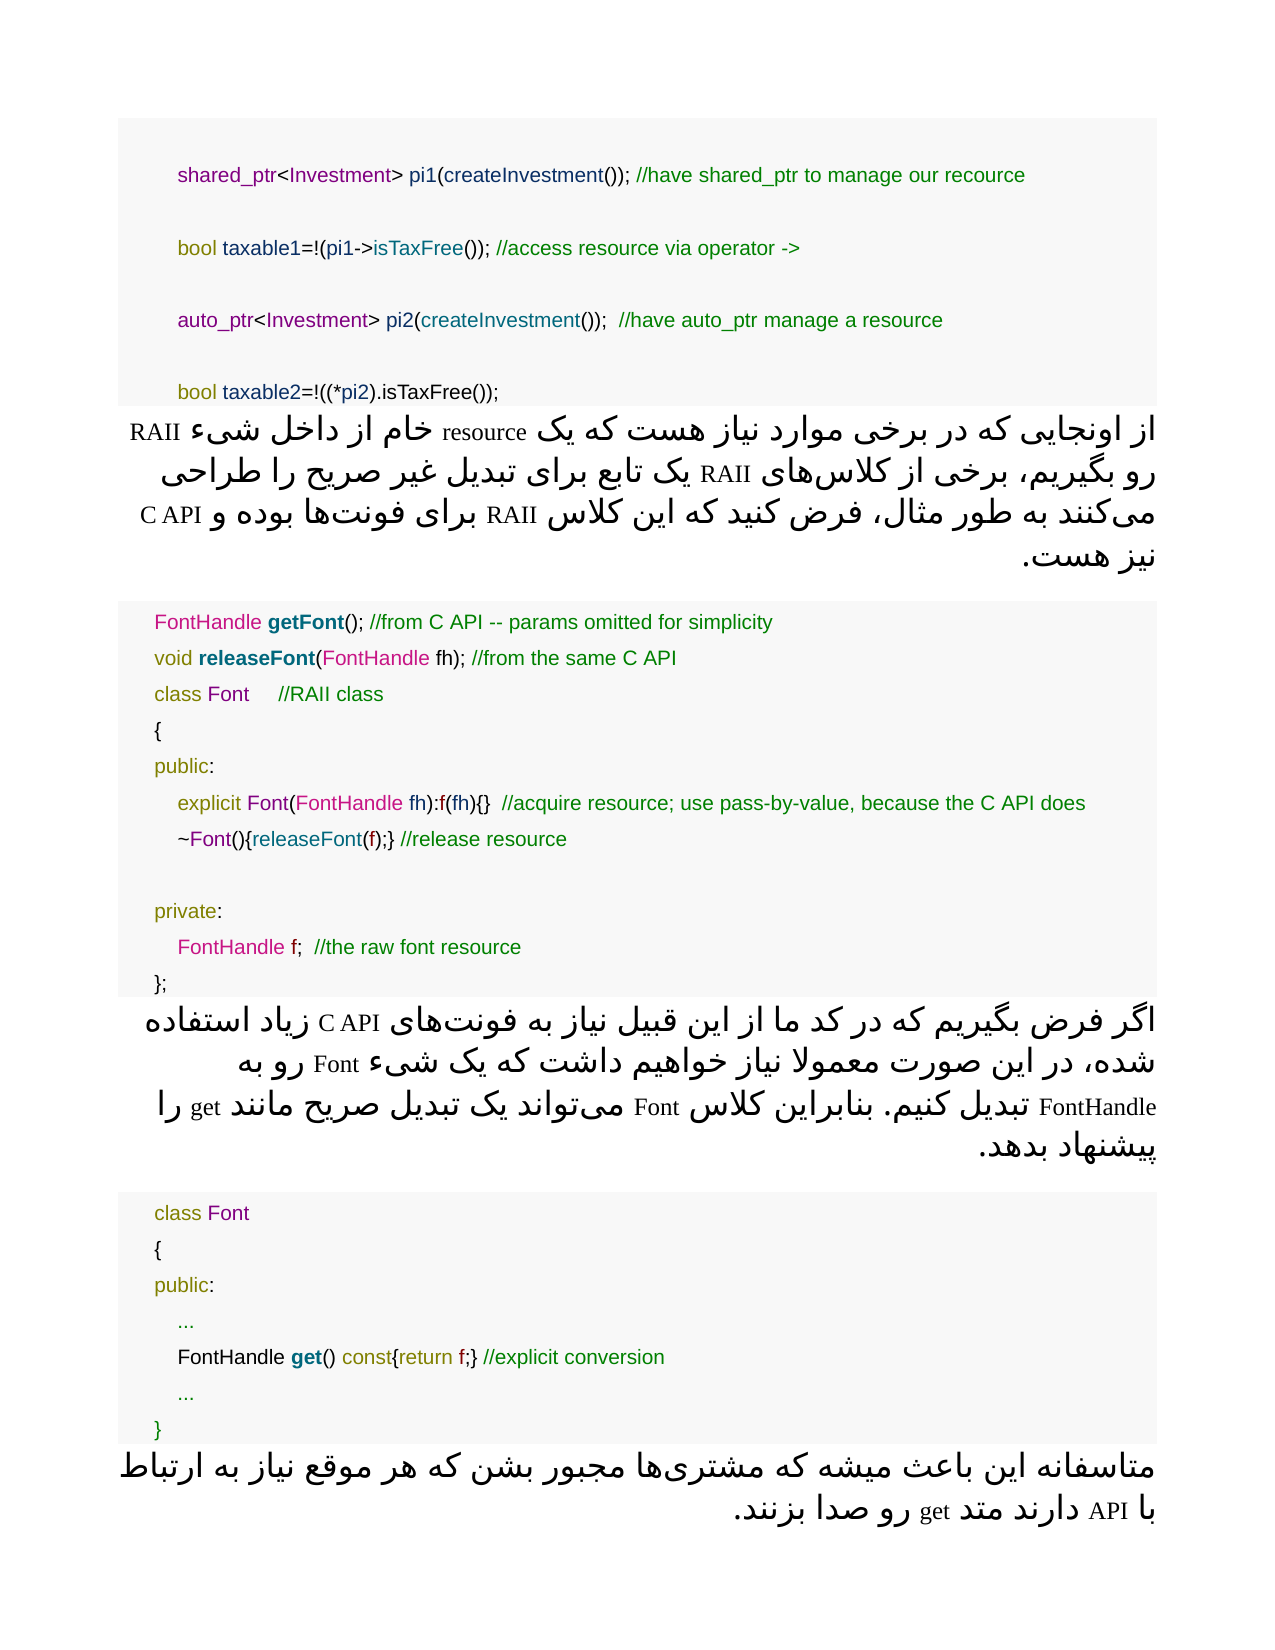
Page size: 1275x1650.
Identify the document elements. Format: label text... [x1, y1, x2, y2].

text bool taxable1=!(pi1->isTaxFree()); //access resource via operator -> [118, 226, 1157, 262]
text explicit Font(FontHandle fh):f(fh){} //acquire resource; use pass-by-value, because the C API does [118, 781, 1157, 817]
text اگر فرض بگیریم که در کد ما از این قبیل نیاز به فونت‌های C API زیاد استفاده شده، در این صورت معمولا نیاز خواهیم داشت که یک شیء Font رو به FontHandle تبدیل کنیم. بنابراین کلاس Font می‌تواند یک تبدیل صریح مانند get را پیشنهاد بدهد. [118, 997, 1157, 1165]
text private: [118, 889, 1157, 925]
text { [118, 1228, 1157, 1264]
text متاسفانه این باعث میشه که مشتری‌ها مجبور بشن که هر موقع نیاز به ارتباط با API دارند متد get رو صدا بزنند. [118, 1444, 1157, 1528]
text ~Font(){releaseFont(f);} //release resource [118, 817, 1157, 853]
text ... [118, 1372, 1157, 1408]
text ... [118, 1300, 1157, 1336]
text auto_ptr<Investment> pi2(createInvestment()); //have auto_ptr manage a resource [118, 298, 1157, 334]
text class Font //RAII class [118, 673, 1157, 709]
text bool taxable2=!((*pi2).isTaxFree()); [118, 370, 1157, 406]
text { [118, 709, 1157, 745]
text از اونجایی که در برخی موارد نیاز هست که یک resource خام از داخل شیء RAII رو بگیریم، برخی از کلاس‌های RAII یک تابع برای تبدیل غیر صریح را طراحی می‌کنند به طور مثال، فرض کنید که این کلاس RAII برای فونت‌ها بوده و C API نیز هست. [118, 406, 1157, 574]
text FontHandle get() const{return f;} //explicit conversion [118, 1336, 1157, 1372]
text FontHandle f; //the raw font resource [118, 925, 1157, 961]
text } [118, 1408, 1157, 1444]
text }; [118, 961, 1157, 997]
text class Font [118, 1192, 1157, 1228]
text public: [118, 1264, 1157, 1300]
text shared_ptr<Investment> pi1(createInvestment()); //have shared_ptr to manage our recource [118, 154, 1157, 190]
text void releaseFont(FontHandle fh); //from the same C API [118, 637, 1157, 673]
text public: [118, 745, 1157, 781]
text FontHandle getFont(); //from C API -- params omitted for simplicity [118, 601, 1157, 637]
